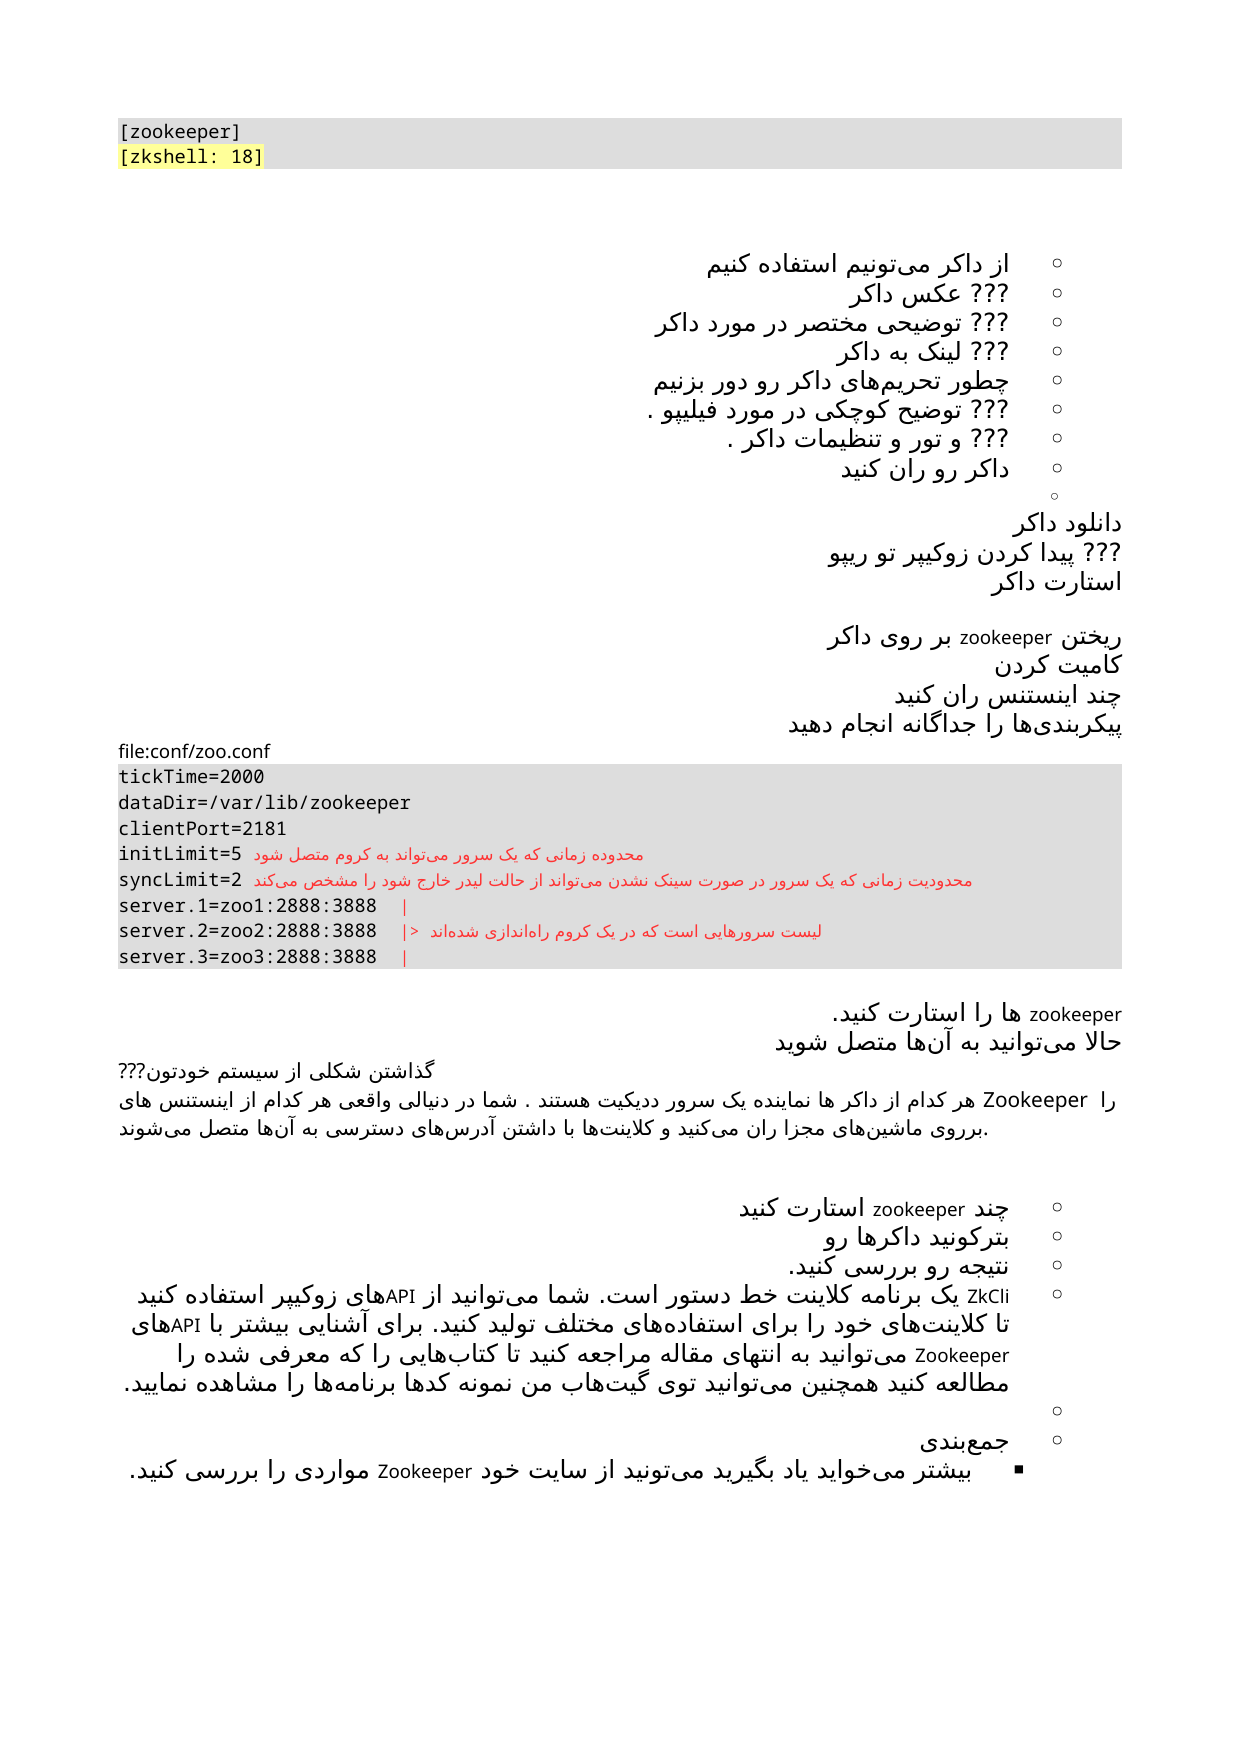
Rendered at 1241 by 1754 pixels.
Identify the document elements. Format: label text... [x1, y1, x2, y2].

text syncLimit=2 محدودیت زمانی که یک سرور در صورت سینک نشدن می‌تواند از حالت لیدر خارج شود را مشخص می‌کند [118, 867, 1122, 892]
text ???گذاشتن شکلی از سیستم خودتون [118, 1057, 1122, 1085]
text چند اینستنس ران کنید [118, 680, 1122, 709]
list ??? توضیحی مختصر در مورد داکر [118, 308, 1047, 337]
text کامیت کردن [118, 651, 1122, 680]
text initLimit=5 محدوده زمانی که یک سرور می‌تواند به کروم متصل شود [118, 840, 1122, 867]
text dataDir=/var/lib/zookeeper [118, 789, 1122, 815]
list ??? لینک به داکر [118, 337, 1047, 366]
text پیکربندی‌ها را جداگانه انجام دهید [118, 709, 1122, 738]
text file:conf/zoo.conf [118, 738, 1122, 764]
text server.2=zoo2:2888:3888 |> لیست سرورهایی است که در یک کروم راه‌اندازی شده‌اند [118, 918, 1122, 943]
text tickTime=2000 [118, 764, 1122, 789]
list نتیجه رو بررسی کنید. [118, 1251, 1047, 1280]
list چند zookeeper استارت کنید [118, 1193, 1047, 1222]
list از داکر می‌تونیم استفاده کنیم [118, 250, 1047, 279]
text حالا می‌توانید به آن‌ها متصل شوید [118, 1027, 1122, 1057]
text server.1=zoo1:2888:3888 | [118, 892, 1122, 918]
list ??? توضیح کوچکی در مورد فیلیپو . [118, 396, 1047, 425]
list چطور تحریم‌های داکر رو دور بزنیم [118, 366, 1047, 396]
list داکر رو ران کنید [118, 454, 1047, 483]
list بترکونید داکر‌ها رو [118, 1222, 1047, 1251]
text دانلود داکر [118, 508, 1122, 538]
list بیشتر می‌خواید یاد بگیرید می‌تونید از سایت خود Zookeeper مواردی را بررسی کنید. [118, 1455, 1009, 1484]
list ??? و تور و تنظیمات داکر . [118, 425, 1047, 454]
text zookeeper ها را استارت کنید. [118, 998, 1122, 1027]
list ??? عکس داکر [118, 279, 1047, 308]
text clientPort=2181 [118, 815, 1122, 840]
text هر کدام از داکر ها نماینده یک سرور ددیکیت هستند . شما در دنیالی واقعی هر کدام از اینستنس های Zookeeper را برروی ماشین‌های مجزا ران می‌کنید و کلاینت‌ها با داشتن آدرس‌های دسترسی به‌ آن‌ها متصل می‌شوند. [118, 1085, 1122, 1142]
list جمع‌بندی [118, 1426, 1047, 1455]
text server.3=zoo3:2888:3888 | [118, 943, 1122, 969]
text [zookeeper] [118, 118, 1122, 144]
text ریختن zookeeper بر روی داکر [118, 622, 1122, 651]
text [zkshell: 18] [118, 144, 1122, 169]
text ??? پیدا کردن زوکیپر تو ریپو [118, 538, 1122, 567]
list ZkCli یک برنامه کلاینت خط دستور است. شما می‌توانید از APIهای زوکیپر استفاده کنید تا کلاینت‌های خود را برای استفاده‌های مختلف تولید کنید. برای آشنایی بیشتر با API‌های Zookeeper می‌توانید به انتهای مقاله مراجعه کنید تا کتاب‌هایی را که معرفی شده را مطالعه کنید همچنین می‌توانید توی گیت‌هاب من نمونه‌ کدها برنامه‌ها را مشاهده نمایید. [118, 1280, 1047, 1397]
text استارت داکر [118, 567, 1122, 596]
